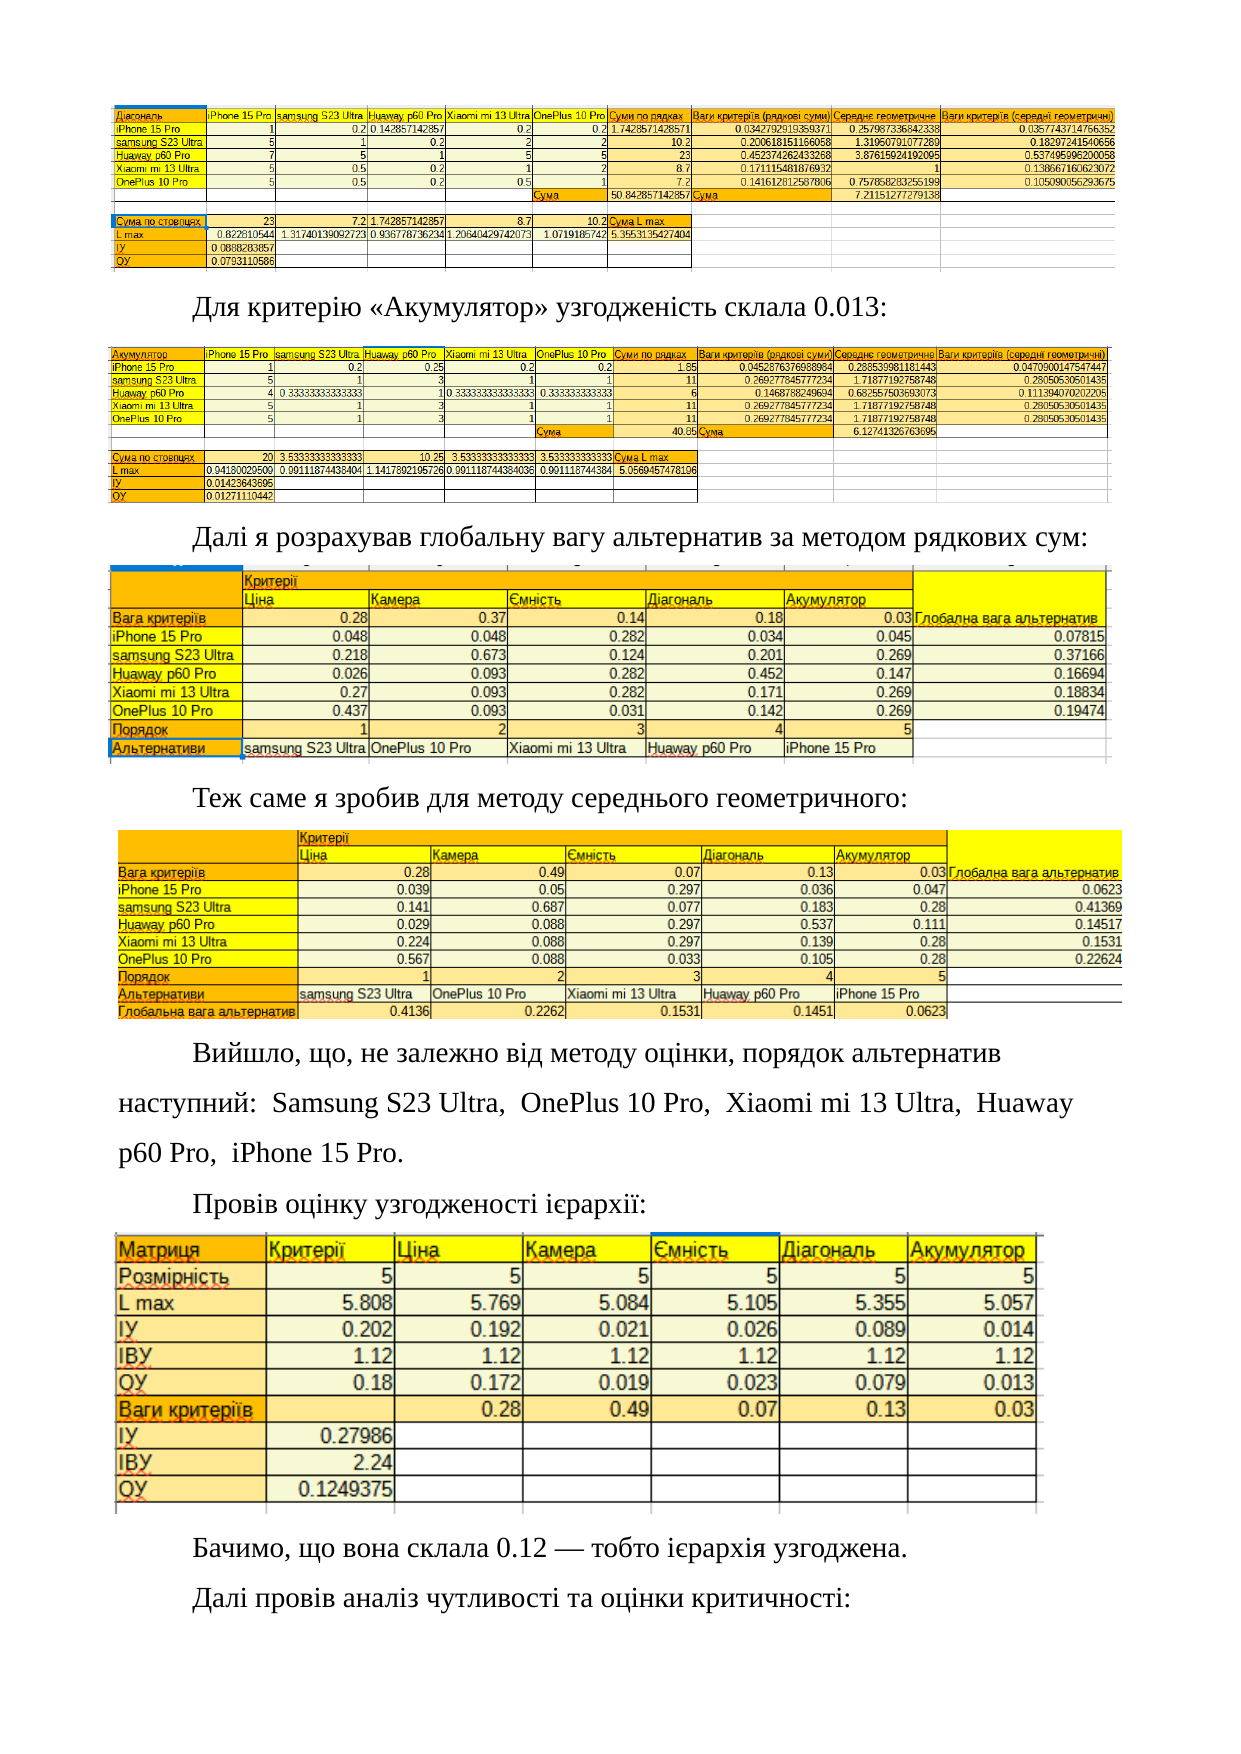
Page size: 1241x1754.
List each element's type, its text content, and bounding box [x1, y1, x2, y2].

text Теж саме я зробив для методу середнього геометричного: [118, 570, 1122, 814]
text Провів оцінку узгодженості ієрархії: [118, 1186, 1122, 1219]
picture [118, 830, 1123, 1019]
picture [111, 105, 1115, 272]
text Далі провів аналіз чутливості та оцінки критичності: [118, 1581, 1122, 1614]
text Далі я розрахував глобальну вагу альтернатив за методом рядкових сум: [118, 339, 1122, 553]
picture [108, 565, 1112, 764]
text Для критерію «Акумулятор» узгодженість склала 0.013: [118, 118, 1122, 322]
picture [114, 1232, 1044, 1514]
picture [108, 346, 1112, 503]
text Вийшло, що, не залежно від методу оцінки, порядок альтернатив наступний: Samsung S23 Ultra, OnePlus 10 Pro, Xiaomi mi 13 Ultra, Huaway p60 Pro, iPhone 15 Prо. [118, 1019, 1122, 1169]
text Бачимо, що вона склала 0.12 — тобто ієрархія узгоджена. [118, 1236, 1122, 1564]
